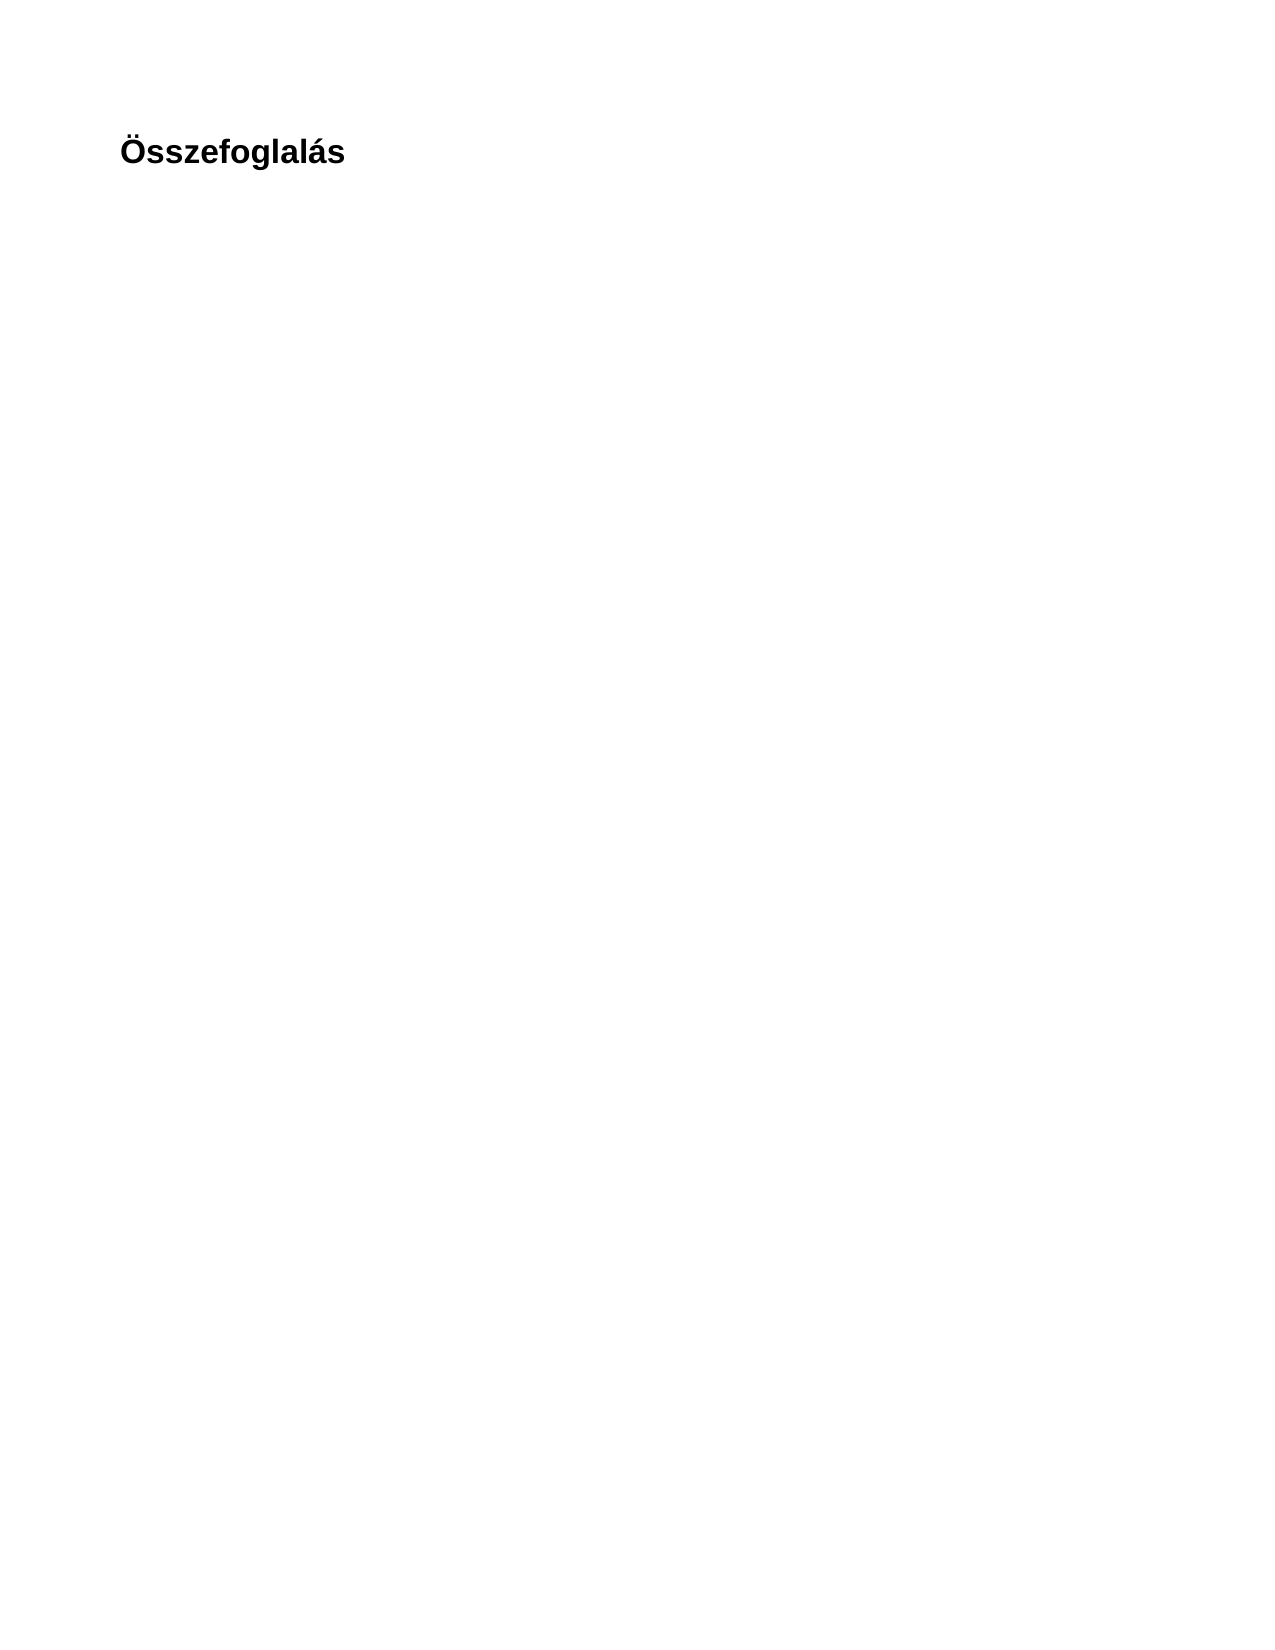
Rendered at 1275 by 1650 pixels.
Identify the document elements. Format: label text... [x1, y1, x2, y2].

subtitle Összefoglalás [120, 132, 1155, 171]
